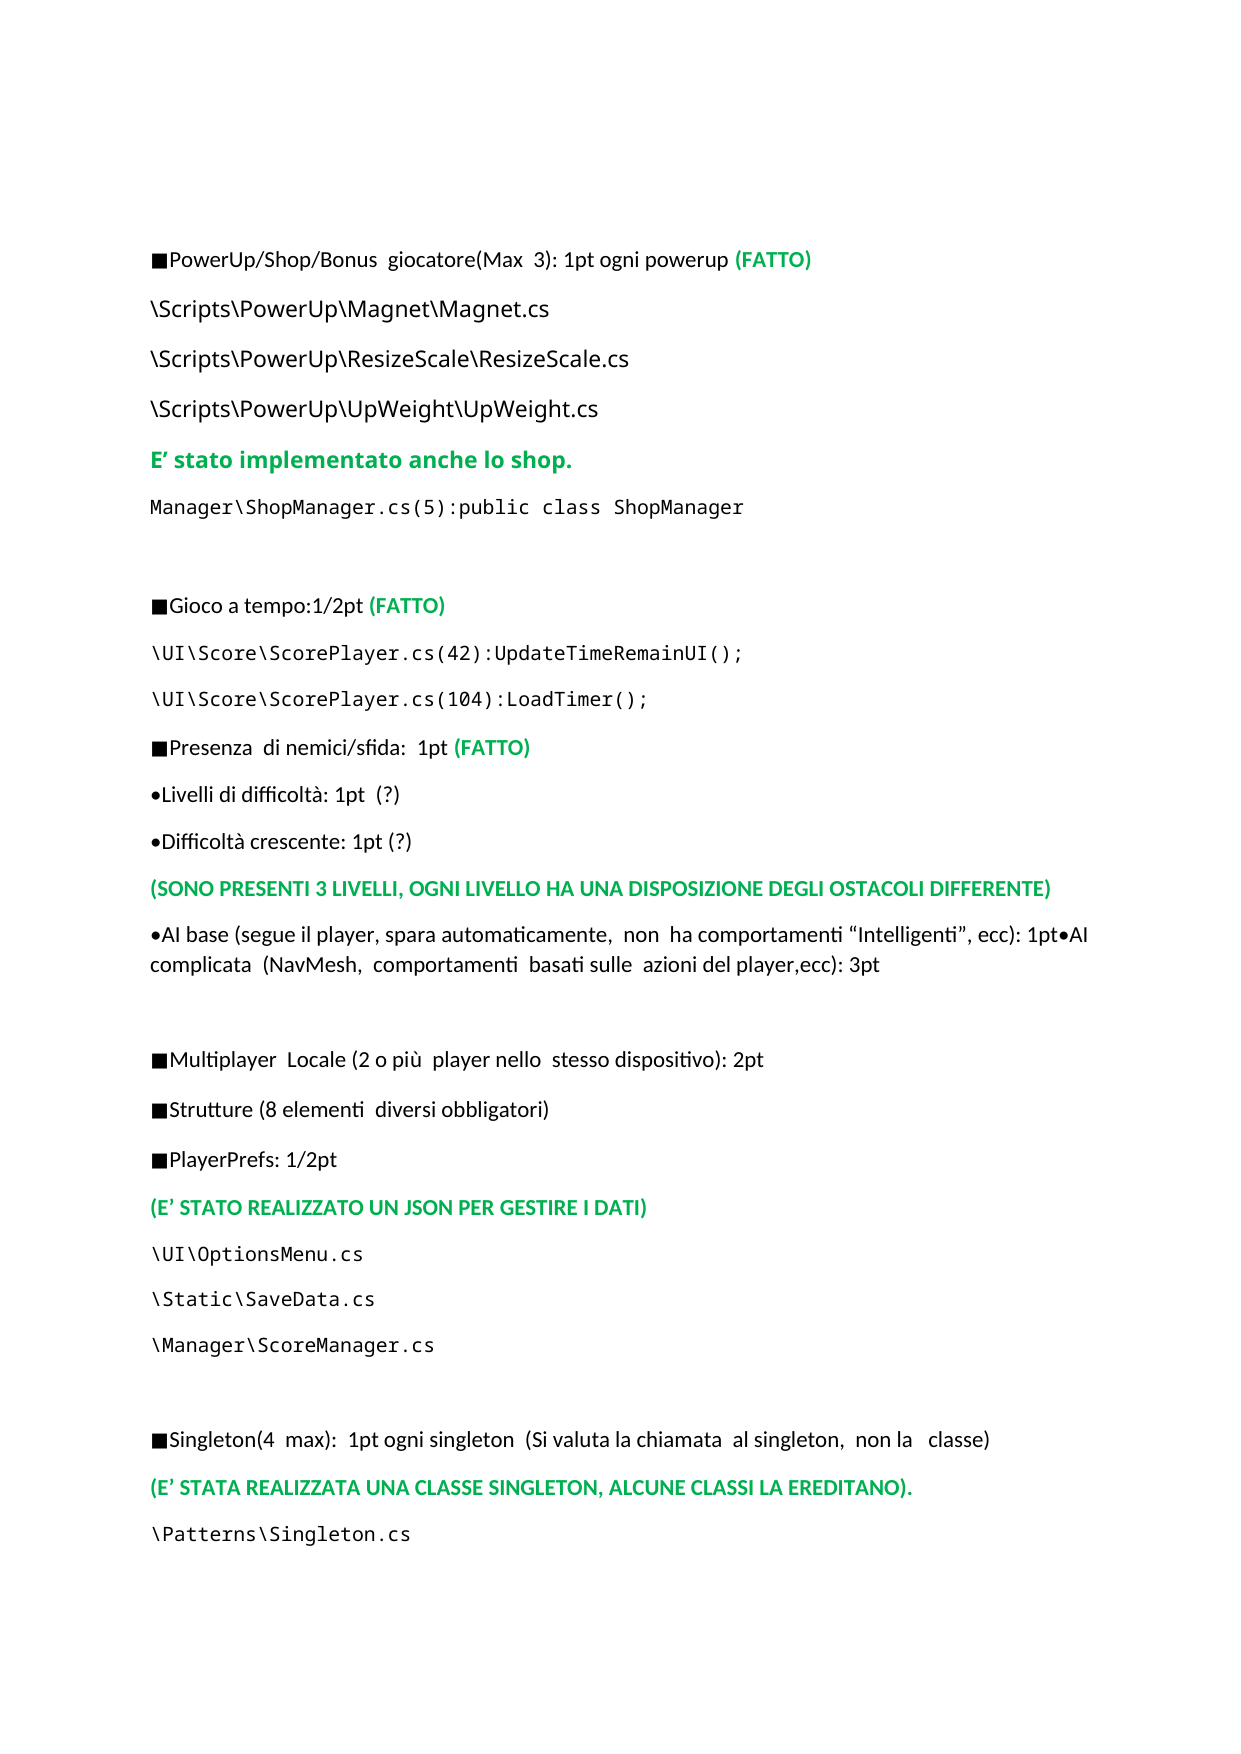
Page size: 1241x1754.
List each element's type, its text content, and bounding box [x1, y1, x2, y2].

text ◼Multiplayer Locale (2 o più player nello stesso dispositivo): 2pt [150, 1043, 1090, 1074]
text \UI\Score\ScorePlayer.cs(42):UpdateTimeRemainUI(); [150, 639, 1090, 666]
text \Scripts\PowerUp\UpWeight\UpWeight.cs [150, 393, 1090, 425]
text \Scripts\PowerUp\Magnet\Magnet.cs [150, 293, 1090, 324]
text ◼Strutture (8 elementi diversi obbligatori) [150, 1093, 1090, 1124]
text ◼PowerUp/Shop/Bonus giocatore(Max 3): 1pt ogni powerup (FATTO) [150, 243, 1090, 274]
text \UI\Score\ScorePlayer.cs(104):LoadTimer(); [150, 685, 1090, 712]
text (SONO PRESENTI 3 LIVELLI, OGNI LIVELLO HA UNA DISPOSIZIONE DEGLI OSTACOLI DIFFERENTE) [150, 874, 1090, 902]
text •Difficoltà crescente: 1pt (?) [150, 827, 1090, 855]
text ◼PlayerPrefs: 1/2pt [150, 1143, 1090, 1175]
text •Livelli di difficoltà: 1pt (?) [150, 781, 1090, 808]
text ◼Presenza di nemici/sfida: 1pt (FATTO) [150, 730, 1090, 762]
text •AI base (segue il player, spara automaticamente, non ha comportamenti “Intelligenti”, ecc): 1pt•AI complicata (NavMesh, comportamenti basati sulle azioni del player,ecc): 3pt [150, 920, 1090, 978]
text ◼Gioco a tempo:1/2pt (FATTO) [150, 589, 1090, 621]
text \Patterns\Singleton.cs [150, 1520, 1090, 1547]
text E’ stato implementato anche lo shop. [150, 443, 1090, 475]
text Manager\ShopManager.cs(5):public class ShopManager [150, 494, 1090, 521]
text \UI\OptionsMenu.cs [150, 1240, 1090, 1267]
text \Static\SaveData.cs [150, 1286, 1090, 1313]
text (E’ STATA REALIZZATA UNA CLASSE SINGLETON, ALCUNE CLASSI LA EREDITANO). [150, 1473, 1090, 1501]
text (E’ STATO REALIZZATO UN JSON PER GESTIRE I DATI) [150, 1193, 1090, 1222]
text \Scripts\PowerUp\ResizeScale\ResizeScale.cs [150, 343, 1090, 374]
text \Manager\ScoreManager.cs [150, 1331, 1090, 1358]
text ◼Singleton(4 max): 1pt ogni singleton (Si valuta la chiamata al singleton, non la classe) [150, 1423, 1090, 1454]
